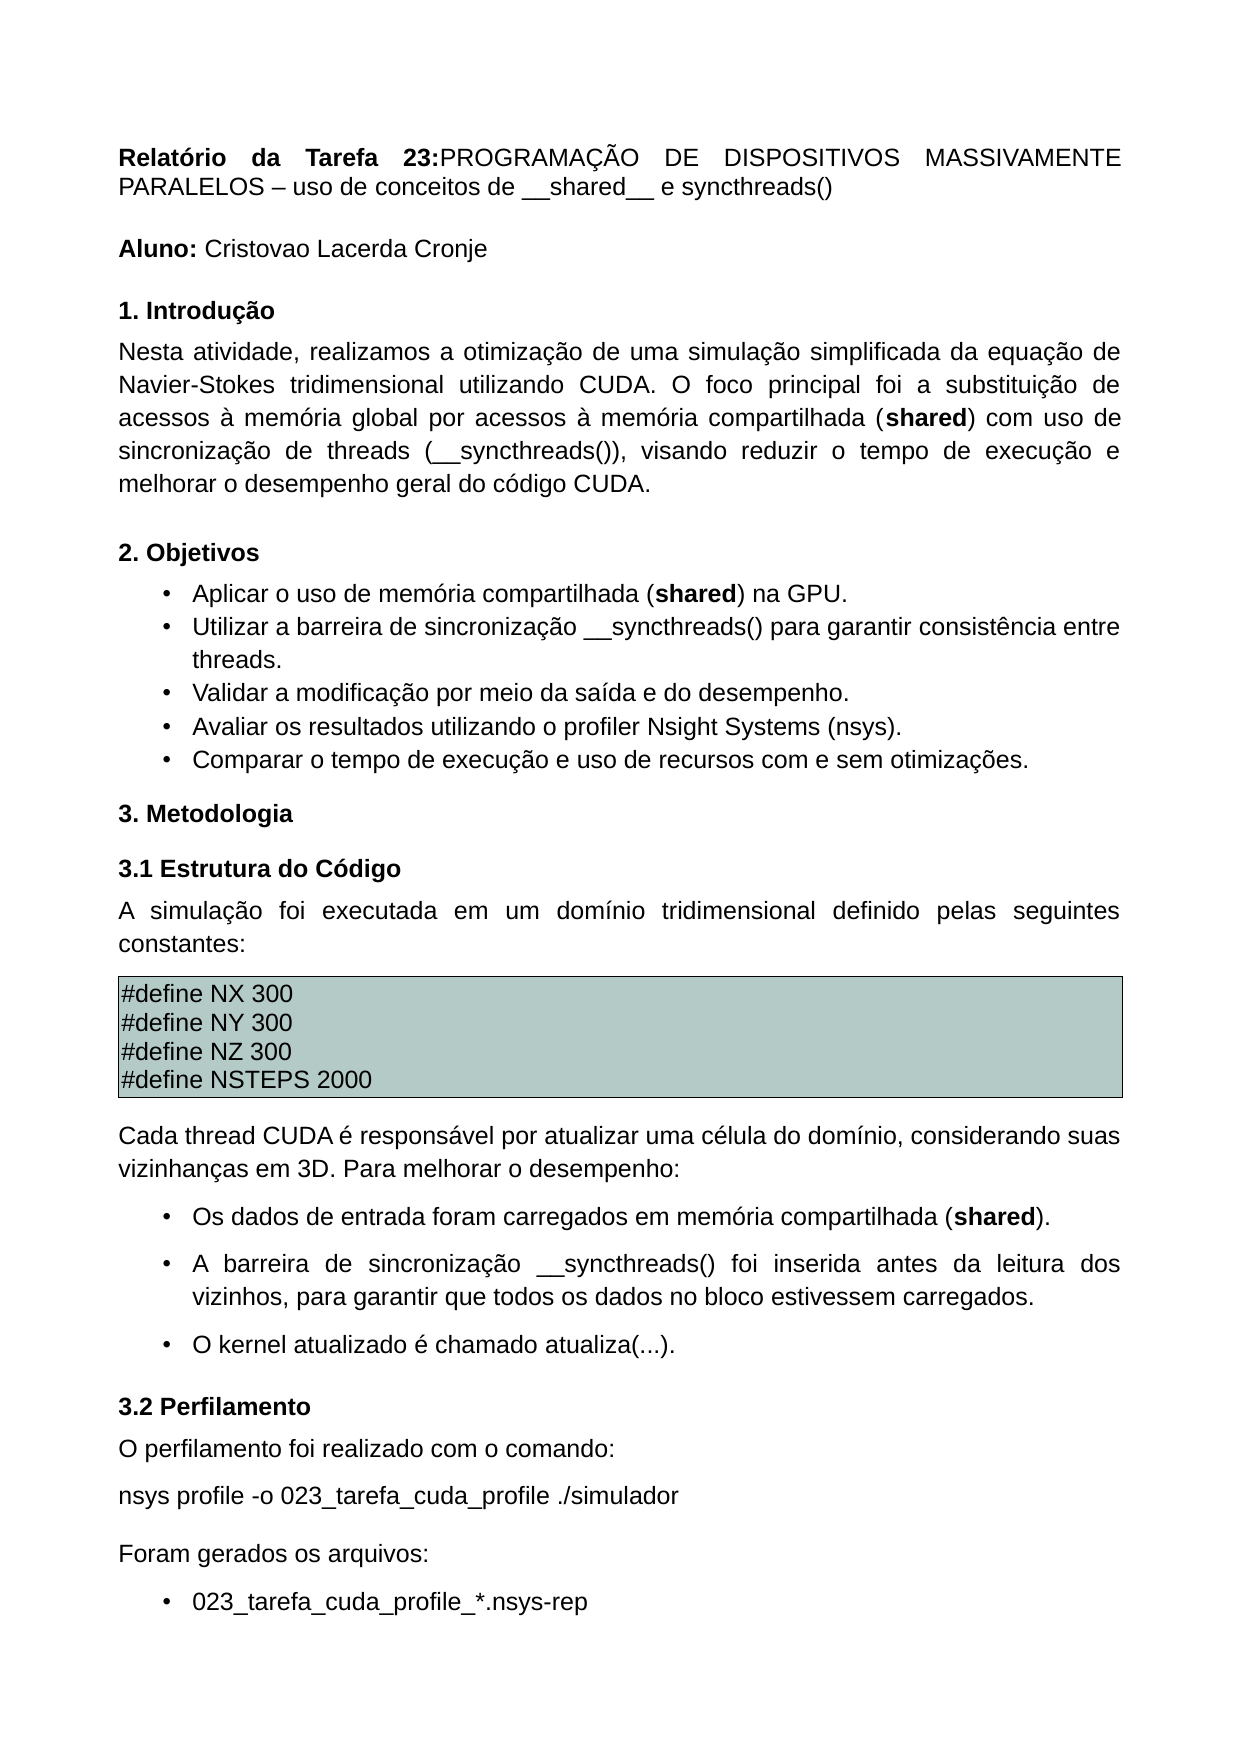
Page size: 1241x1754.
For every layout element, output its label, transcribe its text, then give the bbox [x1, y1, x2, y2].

table_header #define NX 300 #define NY 300 #define NZ 300 #define NSTEPS 2000 [119, 977, 1122, 1097]
list O kernel atualizado é chamado atualiza(...). [162, 1330, 1122, 1359]
list Utilizar a barreira de sincronização __syncthreads() para garantir consistência entre threads. [162, 612, 1122, 674]
list Os dados de entrada foram carregados em memória compartilhada (shared). [162, 1202, 1122, 1230]
list 023_tarefa_cuda_profile_*.nsys-rep [162, 1587, 1122, 1616]
text nsys profile -o 023_tarefa_cuda_profile ./simulador [118, 1481, 1122, 1510]
list A barreira de sincronização __syncthreads() foi inserida antes da leitura dos vizinhos, para garantir que todos os dados no bloco estivessem carregados. [162, 1249, 1122, 1311]
list Aplicar o uso de memória compartilhada (shared) na GPU. [162, 579, 1122, 608]
subtitle Aluno: Cristovao Lacerda Cronje [118, 234, 1122, 263]
subtitle 3.2 Perfilamento [118, 1392, 1122, 1421]
text O perfilamento foi realizado com o comando: [118, 1433, 1122, 1462]
subtitle Relatório da Tarefa 23:PROGRAMAÇÃO DE DISPOSITIVOS MASSIVAMENTE PARALELOS – uso de conceitos de __shared__ e syncthreads() [118, 143, 1122, 201]
text Foram gerados os arquivos: [118, 1539, 1122, 1568]
list Avaliar os resultados utilizando o profiler Nsight Systems (nsys). [162, 711, 1122, 740]
list Comparar o tempo de execução e uso de recursos com e sem otimizações. [162, 744, 1122, 773]
text Cada thread CUDA é responsável por atualizar uma célula do domínio, considerando suas vizinhanças em 3D. Para melhorar o desempenho: [118, 1121, 1122, 1183]
subtitle 3.1 Estrutura do Código [118, 854, 1122, 883]
subtitle 3. Metodologia [118, 798, 1122, 827]
subtitle 2. Objetivos [118, 538, 1122, 567]
list Validar a modificação por meio da saída e do desempenho. [162, 678, 1122, 707]
text A simulação foi executada em um domínio tridimensional definido pelas seguintes constantes: [118, 896, 1122, 957]
subtitle 1. Introdução [118, 296, 1122, 325]
text Nesta atividade, realizamos a otimização de uma simulação simplificada da equação de Navier-Stokes tridimensional utilizando CUDA. O foco principal foi a substituição de acessos à memória global por acessos à memória compartilhada (shared) com uso de sincronização de threads (__syncthreads()), visando reduzir o tempo de execução e melhorar o desempenho geral do código CUDA. [118, 337, 1122, 498]
